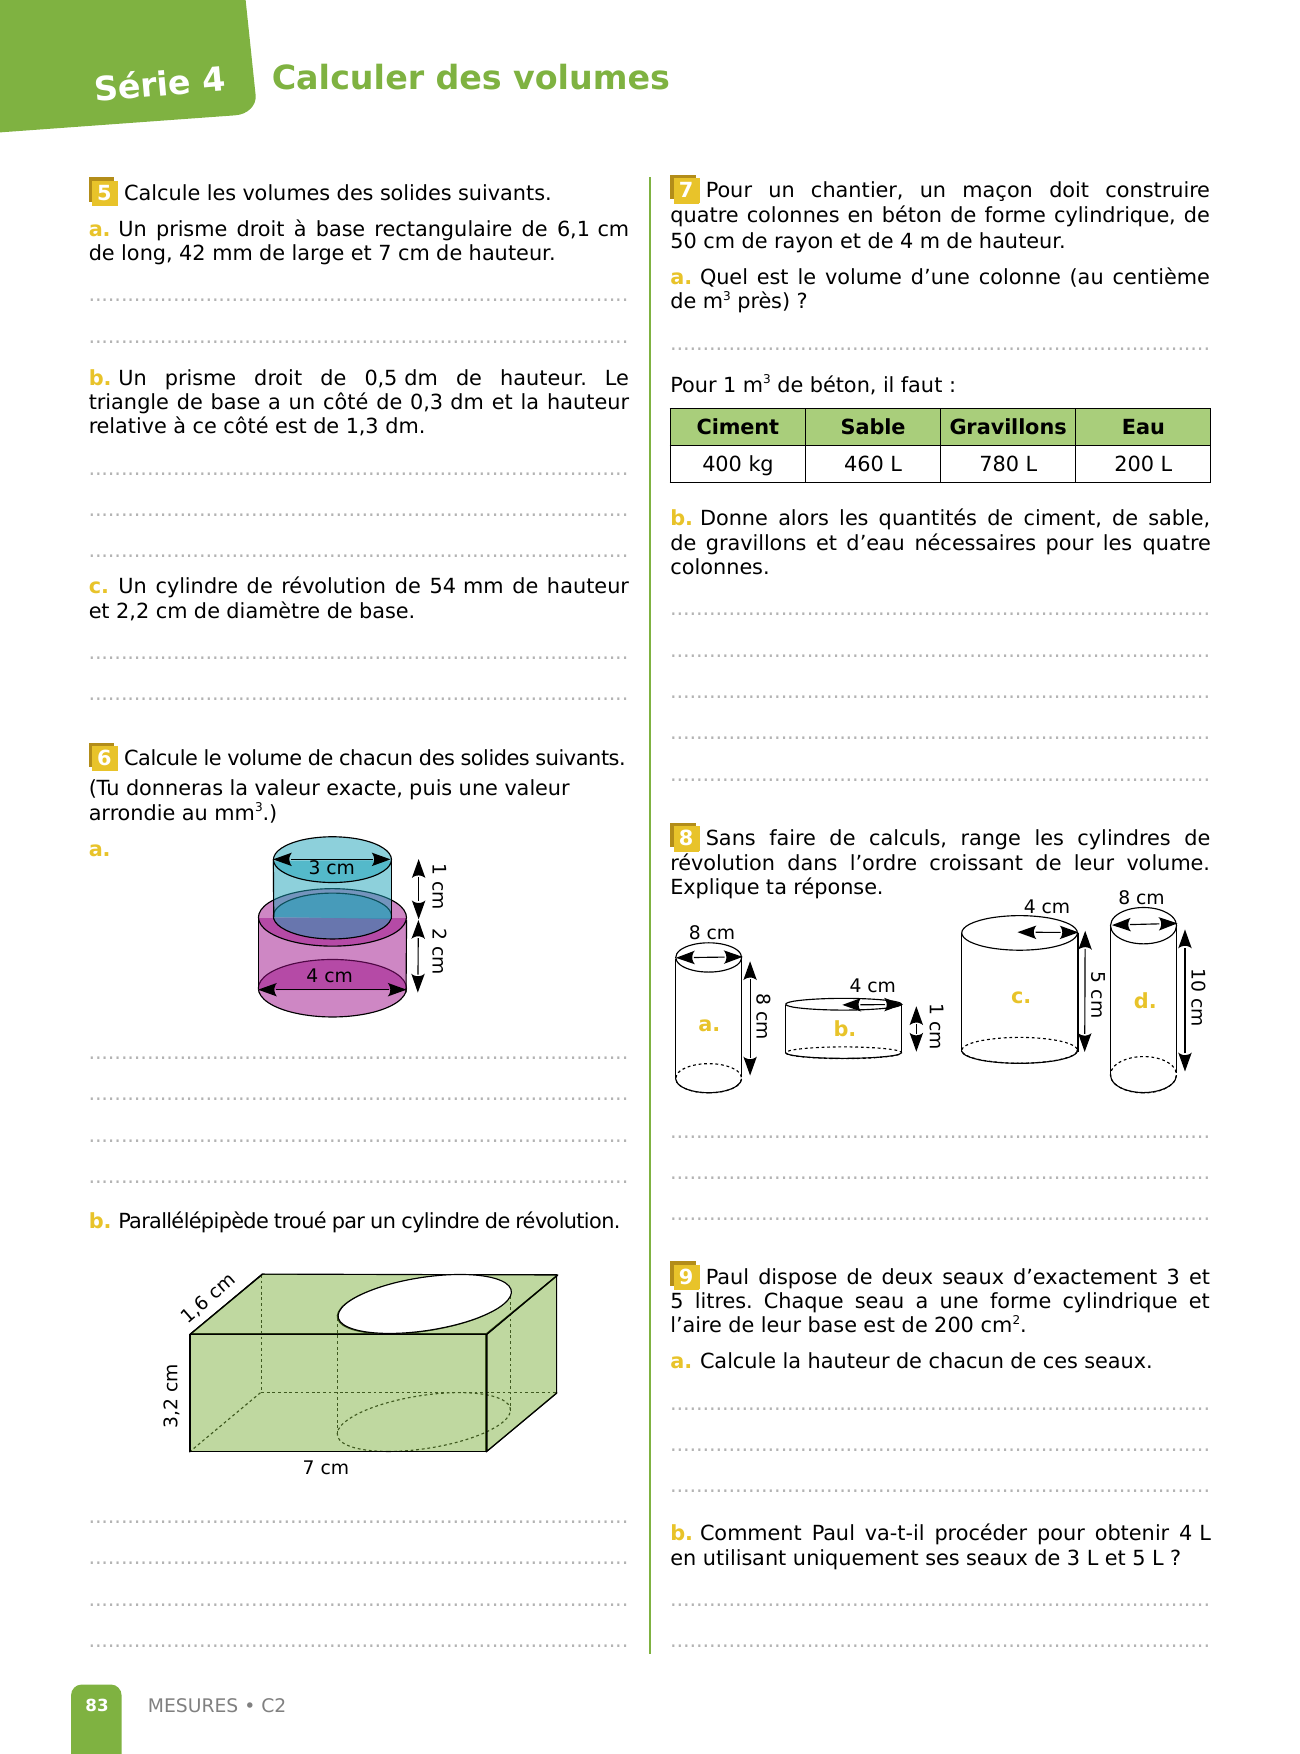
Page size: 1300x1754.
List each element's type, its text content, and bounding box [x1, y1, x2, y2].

list Donne alors les quantités de ciment, de sable, de gravillons et d’eau nécessaires pour les quatre colonnes. [670, 507, 1211, 579]
table_header Gravillons [941, 409, 1075, 445]
subtitle Un cylindre de révolution de 54 mm de hauteur et 2,2 cm de diamètre de base. [88, 574, 629, 623]
table_cell 460 L [806, 446, 940, 482]
subtitle Quel est le volume d’une colonne (au centième de m3 près) ? [670, 265, 1211, 314]
table_cell 200 L [1076, 446, 1210, 482]
subtitle Un prisme droit de 0,5 dm de hauteur. Le triangle de base a un côté de 0,3 dm et la hauteur relative à ce côté est de 1,3 dm. [88, 366, 629, 439]
list Calcule la hauteur de chacun de ces seaux. [670, 1349, 1211, 1374]
table_header Eau [1076, 409, 1210, 445]
list Comment Paul va-t-il procéder pour obtenir 4 L en utilisant uniquement ses seaux de 3 L et 5 L ? [670, 1522, 1211, 1570]
table_header Sable [806, 409, 940, 445]
table_header Ciment [671, 409, 805, 445]
table_cell 400 kg [671, 446, 805, 482]
subtitle Pour un chantier, un maçon doit construire quatre colonnes en béton de forme cylindrique, de 50 cm de rayon et de 4 m de hauteur. [670, 177, 1211, 253]
list Parallélépipède troué par un cylindre de révolution. [88, 1209, 629, 1233]
table_cell 780 L [941, 446, 1075, 482]
subtitle (Tu donneras la valeur exacte, puis une valeur arrondie au mm3.) [88, 776, 629, 825]
text Pour 1 m3 de béton, il faut : [670, 373, 1211, 397]
subtitle Sans faire de calculs, range les cylindres de révolution dans l’ordre croissant de leur volume. Explique ta réponse. [670, 823, 1211, 899]
subtitle Paul dispose de deux seaux d’exactement 3 et 5 litres. Chaque seau a une forme cylindrique et l’aire de leur base est de 200 cm2. [670, 1261, 1211, 1338]
subtitle Calcule le volume de chacun des solides suivants. [88, 742, 629, 771]
subtitle Un prisme droit à base rectangulaire de 6,1 cm de long, 42 mm de large et 7 cm de hauteur. [88, 217, 629, 266]
subtitle Calcule les volumes des solides suivants. [114, 177, 629, 205]
